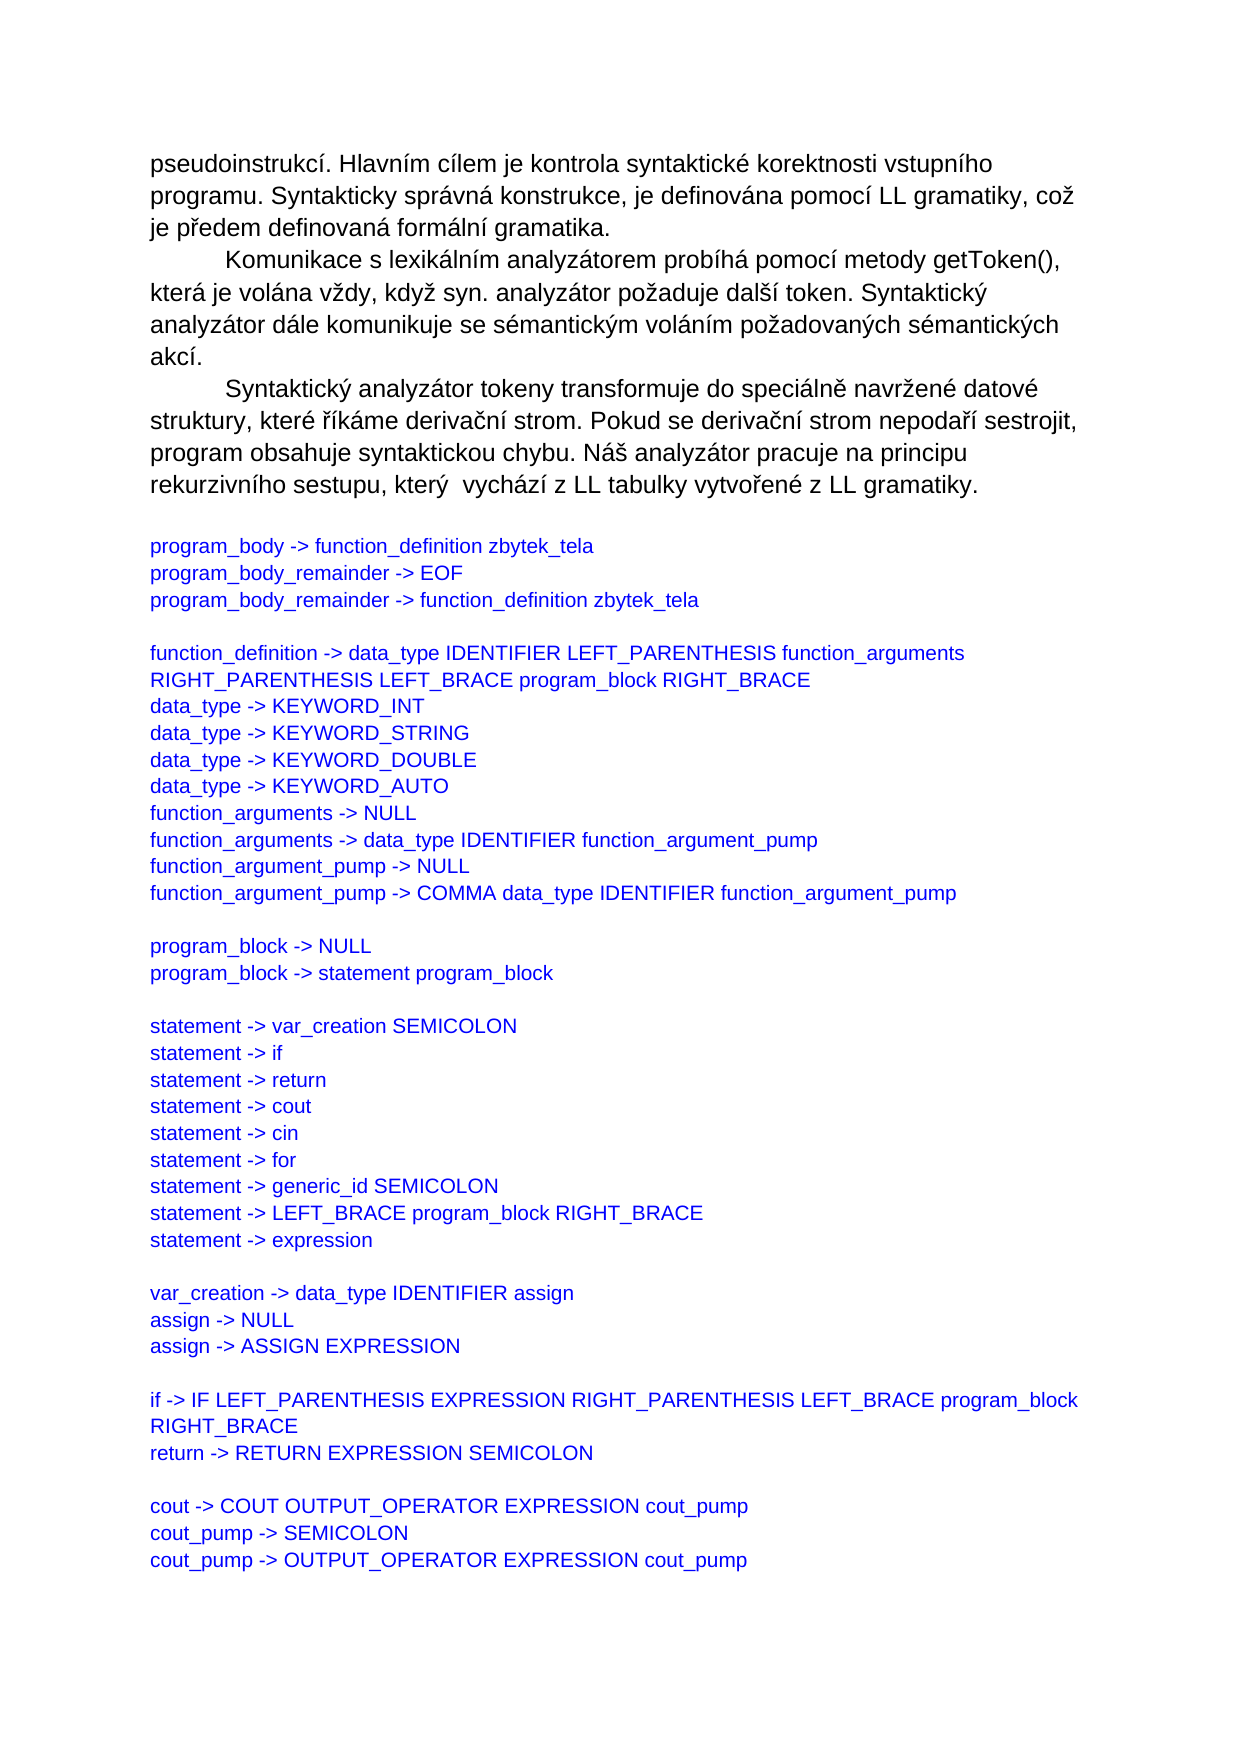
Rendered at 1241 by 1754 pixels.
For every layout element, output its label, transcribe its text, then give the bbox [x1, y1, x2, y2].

text statement -> if [150, 1042, 1091, 1065]
text program_body -> function_definition zbytek_tela [150, 535, 1091, 558]
text assign -> ASSIGN EXPRESSION [150, 1335, 1091, 1358]
text var_creation -> data_type IDENTIFIER assign [150, 1282, 1091, 1305]
text program_body_remainder -> EOF [150, 562, 1091, 585]
text function_arguments -> data_type IDENTIFIER function_argument_pump [150, 828, 1091, 852]
text function_argument_pump -> COMMA data_type IDENTIFIER function_argument_pump [150, 882, 1091, 905]
text cout -> COUT OUTPUT_OPERATOR EXPRESSION cout_pump [150, 1495, 1091, 1518]
text program_block -> statement program_block [150, 962, 1091, 985]
text data_type -> KEYWORD_DOUBLE [150, 748, 1091, 772]
text program_block -> NULL [150, 935, 1091, 958]
text return -> RETURN EXPRESSION SEMICOLON [150, 1442, 1091, 1465]
text data_type -> KEYWORD_STRING [150, 722, 1091, 745]
text pseudoinstrukcí. Hlavním cílem je kontrola syntaktické korektnosti vstupního programu. Syntakticky správná konstrukce, je definována pomocí LL gramatiky, což je předem definovaná formální gramatika. [150, 150, 1091, 242]
text statement -> return [150, 1068, 1091, 1092]
text statement -> expression [150, 1228, 1091, 1252]
text statement -> cout [150, 1095, 1091, 1118]
text function_argument_pump -> NULL [150, 855, 1091, 878]
text if -> IF LEFT_PARENTHESIS EXPRESSION RIGHT_PARENTHESIS LEFT_BRACE program_block RIGHT_BRACE [150, 1388, 1091, 1438]
text statement -> LEFT_BRACE program_block RIGHT_BRACE [150, 1202, 1091, 1225]
text data_type -> KEYWORD_INT [150, 695, 1091, 718]
text function_arguments -> NULL [150, 802, 1091, 825]
text statement -> cin [150, 1122, 1091, 1145]
text Syntaktický analyzátor tokeny transformuje do speciálně navržené datové struktury, které říkáme derivační strom. Pokud se derivační strom nepodaří sestrojit, program obsahuje syntaktickou chybu. Náš analyzátor pracuje na principu rekurzivního sestupu, který vychází z LL tabulky vytvořené z LL gramatiky. [150, 374, 1091, 499]
text data_type -> KEYWORD_AUTO [150, 775, 1091, 798]
text cout_pump -> SEMICOLON [150, 1522, 1091, 1545]
text Komunikace s lexikálním analyzátorem probíhá pomocí metody getToken(), která je volána vždy, když syn. analyzátor požaduje další token. Syntaktický analyzátor dále komunikuje se sémantickým voláním požadovaných sémantických akcí. [150, 246, 1091, 370]
text statement -> for [150, 1148, 1091, 1172]
text function_definition -> data_type IDENTIFIER LEFT_PARENTHESIS function_arguments RIGHT_PARENTHESIS LEFT_BRACE program_block RIGHT_BRACE [150, 642, 1091, 692]
text assign -> NULL [150, 1308, 1091, 1332]
text cout_pump -> OUTPUT_OPERATOR EXPRESSION cout_pump [150, 1548, 1091, 1572]
text statement -> var_creation SEMICOLON [150, 1015, 1091, 1038]
text program_body_remainder -> function_definition zbytek_tela [150, 588, 1091, 612]
text statement -> generic_id SEMICOLON [150, 1175, 1091, 1198]
